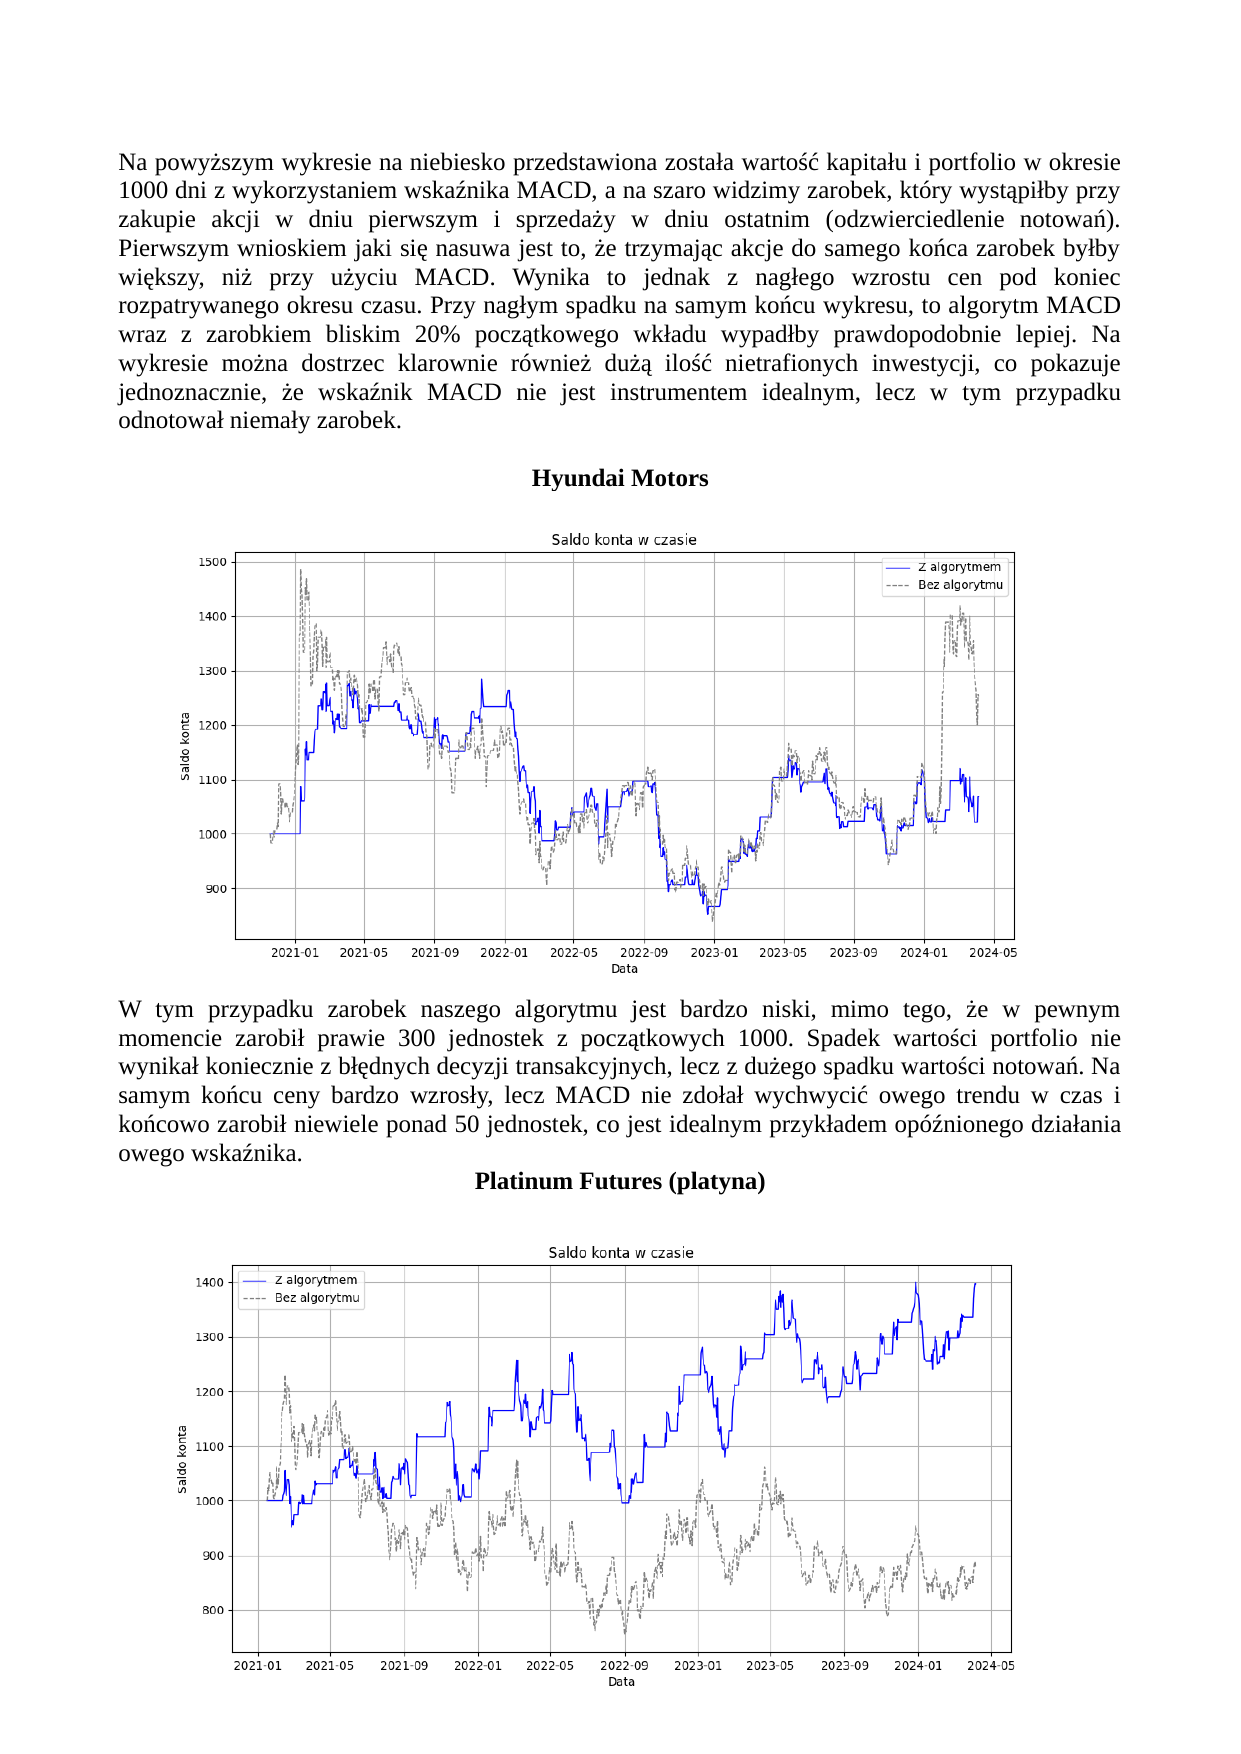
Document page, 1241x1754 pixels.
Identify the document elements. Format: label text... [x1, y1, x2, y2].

text Na powyższym wykresie na niebiesko przedstawiona została wartość kapitału i portfolio w okresie 1000 dni z wykorzystaniem wskaźnika MACD, a na szaro widzimy zarobek, który wystąpiłby przy zakupie akcji w dniu pierwszym i sprzedaży w dniu ostatnim (odzwierciedlenie notowań). Pierwszym wnioskiem jaki się nasuwa jest to, że trzymając akcje do samego końca zarobek byłby większy, niż przy użyciu MACD. Wynika to jednak z nagłego wzrostu cen pod koniec rozpatrywanego okresu czasu. Przy nagłym spadku na samym końcu wykresu, to algorytm MACD wraz z zarobkiem bliskim 20% początkowego wkładu wypadłby prawdopodobnie lepiej. Na wykresie można dostrzec klarownie również dużą ilość nietrafionych inwestycji, co pokazuje jednoznacznie, że wskaźnik MACD nie jest instrumentem idealnym, lecz w tym przypadku odnotował niemały zarobek. [118, 147, 1122, 434]
picture [106, 1204, 1111, 1707]
text Hyundai Motors [118, 463, 1122, 492]
text Platinum Futures (platyna) [118, 1166, 1122, 1195]
picture [109, 491, 1114, 994]
text W tym przypadku zarobek naszego algorytmu jest bardzo niski, mimo tego, że w pewnym momencie zarobił prawie 300 jednostek z początkowych 1000. Spadek wartości portfolio nie wynikał koniecznie z błędnych decyzji transakcyjnych, lecz z dużego spadku wartości notowań. Na samym końcu ceny bardzo wzrosły, lecz MACD nie zdołał wychwycić owego trendu w czas i końcowo zarobił niewiele ponad 50 jednostek, co jest idealnym przykładem opóźnionego działania owego wskaźnika. [118, 492, 1122, 1166]
